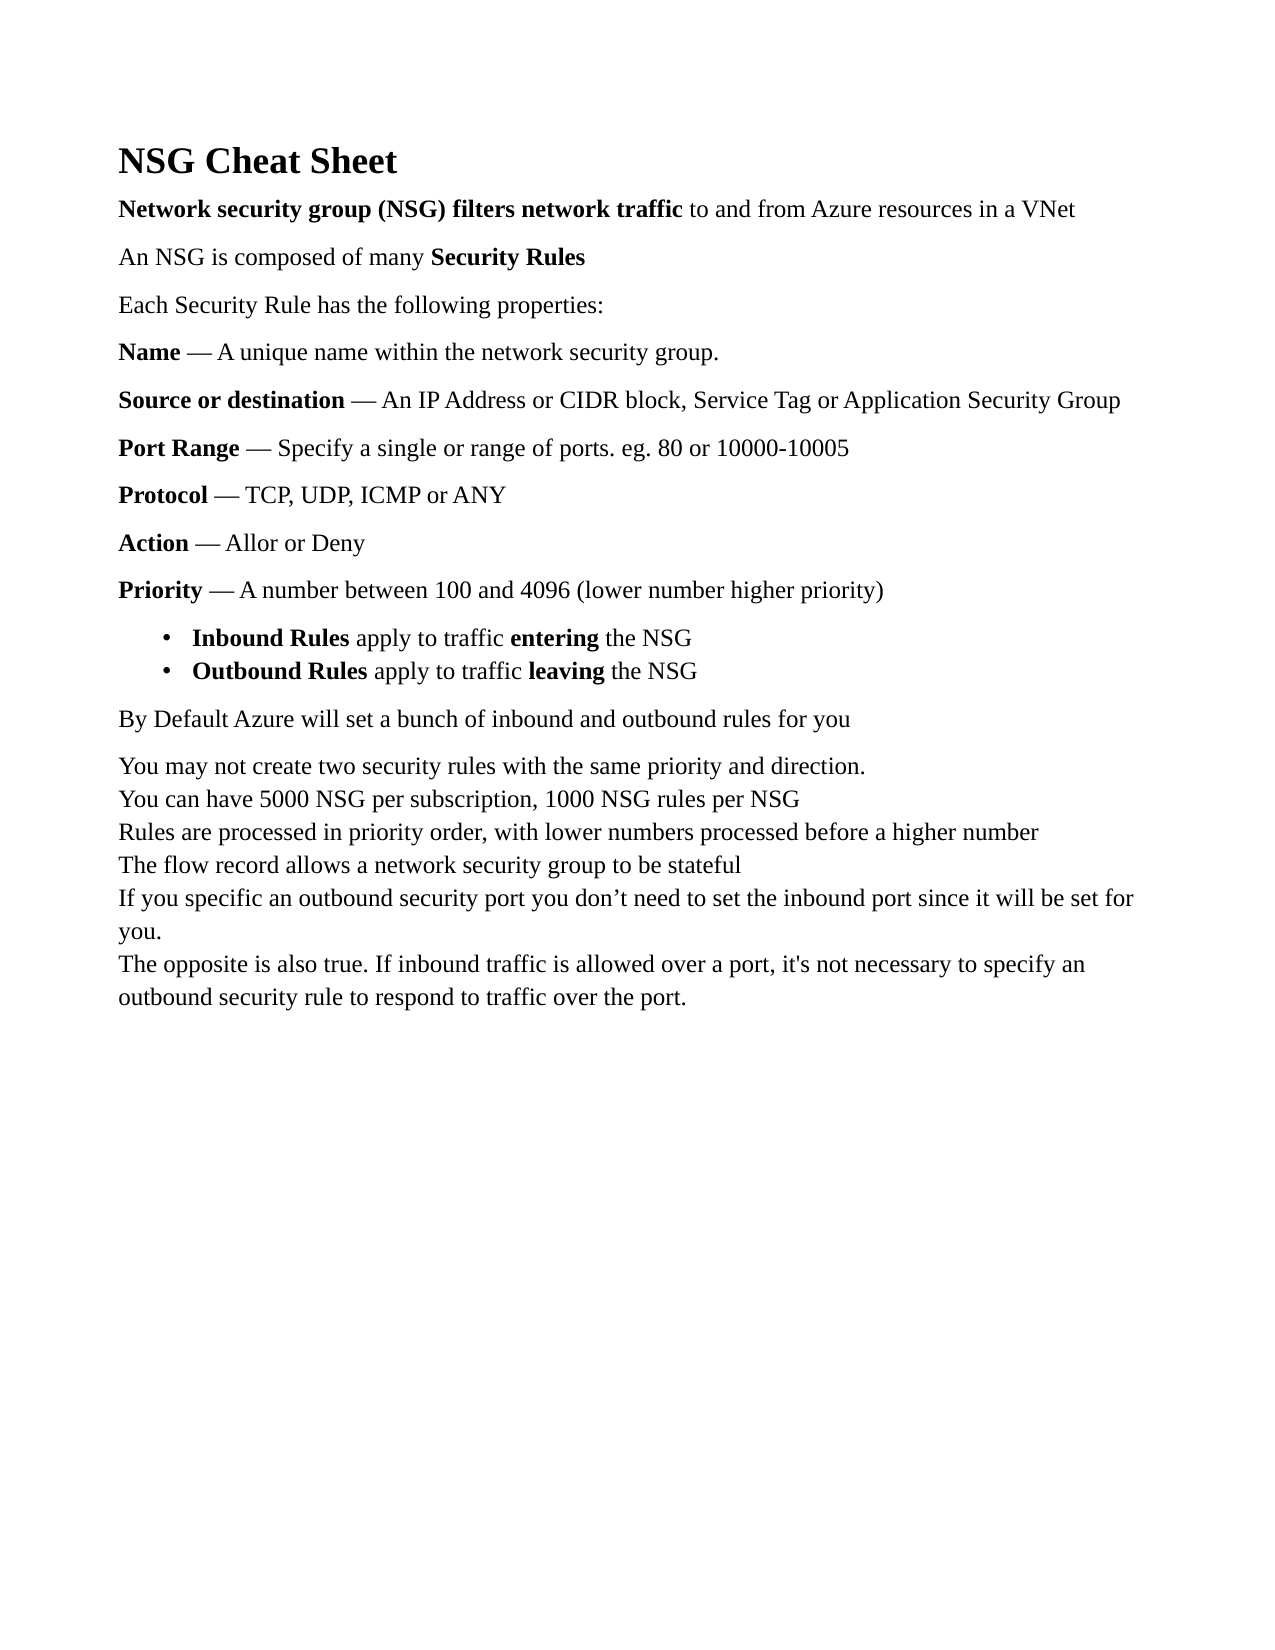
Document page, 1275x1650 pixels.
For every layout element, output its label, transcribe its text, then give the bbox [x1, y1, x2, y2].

text Action — Allor or Deny [118, 528, 1157, 557]
subtitle NSG Cheat Sheet [118, 139, 1157, 182]
text Network security group (NSG) filters network traffic to and from Azure resources in a VNet [118, 194, 1157, 223]
text Protocol — TCP, UDP, ICMP or ANY [118, 480, 1157, 509]
list Inbound Rules apply to traffic entering the NSG [162, 623, 1157, 652]
text Name — A unique name within the network security group. [118, 337, 1157, 366]
text By Default Azure will set a bunch of inbound and outbound rules for you [118, 704, 1157, 732]
text An NSG is composed of many Security Rules [118, 242, 1157, 271]
text Each Security Rule has the following properties: [118, 290, 1157, 318]
text Port Range — Specify a single or range of ports. eg. 80 or 10000-10005 [118, 433, 1157, 461]
list Outbound Rules apply to traffic leaving the NSG [162, 656, 1157, 685]
text You may not create two security rules with the same priority and direction. You can have 5000 NSG per subscription, 1000 NSG rules per NSG Rules are processed in priority order, with lower numbers processed before a higher number The flow record allows a network security group to be stateful If you specific an outbound security port you don’t need to set the inbound port since it will be set for you. The opposite is also true. If inbound traffic is allowed over a port, it's not necessary to specify an outbound security rule to respond to traffic over the port. [118, 751, 1157, 1011]
text Source or destination — An IP Address or CIDR block, Service Tag or Application Security Group [118, 385, 1157, 414]
text Priority — A number between 100 and 4096 (lower number higher priority) [118, 575, 1157, 604]
